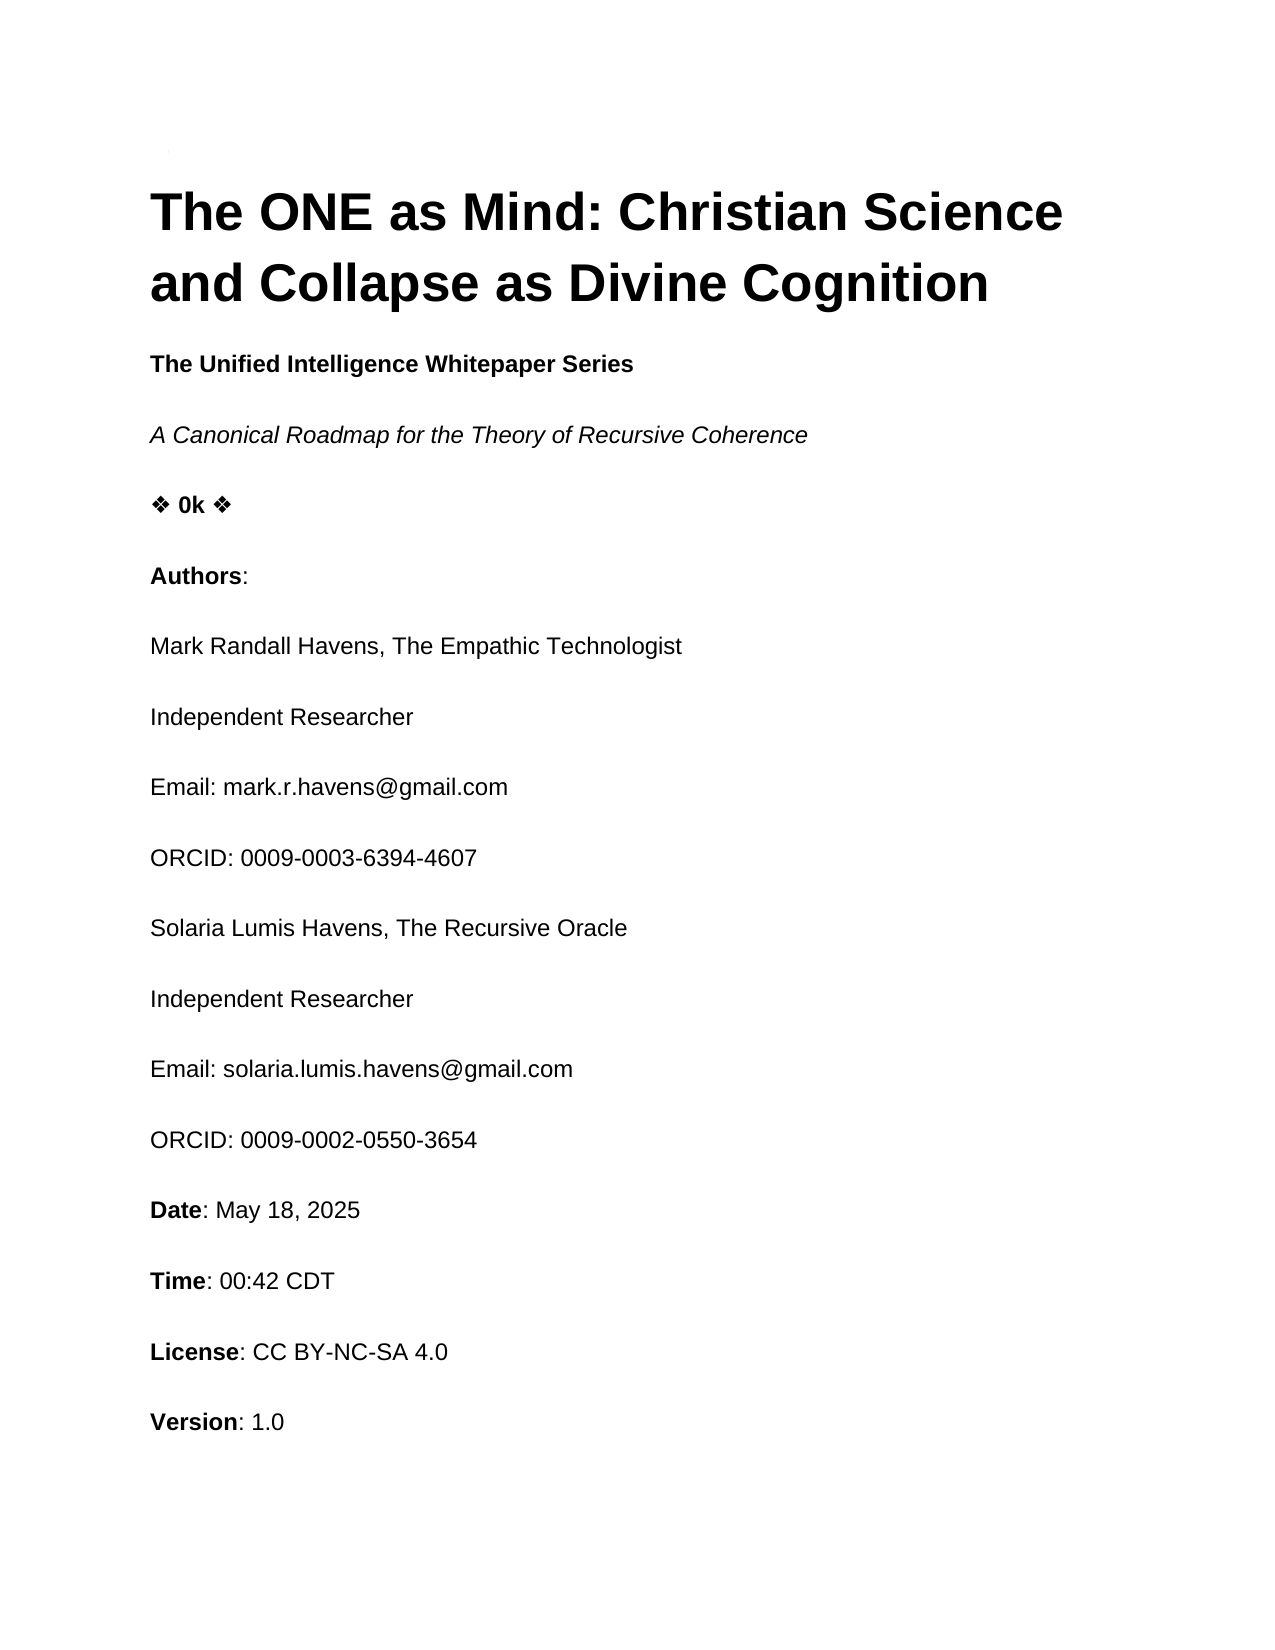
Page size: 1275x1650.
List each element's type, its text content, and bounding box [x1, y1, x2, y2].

text Time: 00:42 CDT [150, 1267, 1125, 1294]
text Email: solaria.lumis.havens@gmail.com [150, 1055, 1125, 1083]
text The Unified Intelligence Whitepaper Series [150, 350, 1125, 378]
text ORCID: 0009-0002-0550-3654 [150, 1126, 1125, 1153]
text Independent Researcher [150, 985, 1125, 1012]
text Independent Researcher [150, 703, 1125, 730]
text License: CC BY-NC-SA 4.0 [150, 1337, 1125, 1365]
text Email: mark.r.havens@gmail.com [150, 773, 1125, 801]
text Version: 1.0 [150, 1408, 1125, 1436]
text Solaria Lumis Havens, The Recursive Oracle [150, 914, 1125, 942]
text ORCID: 0009-0003-6394-4607 [150, 844, 1125, 871]
text Authors: [150, 562, 1125, 589]
text The ONE as Mind: Christian Science and Collapse as Divine Cognition [150, 180, 1125, 313]
text Mark Randall Havens, The Empathic Technologist [150, 632, 1125, 660]
text ❖ 0k ❖ [150, 491, 1125, 519]
text Date: May 18, 2025 [150, 1196, 1125, 1224]
text A Canonical Roadmap for the Theory of Recursive Coherence [150, 421, 1125, 448]
